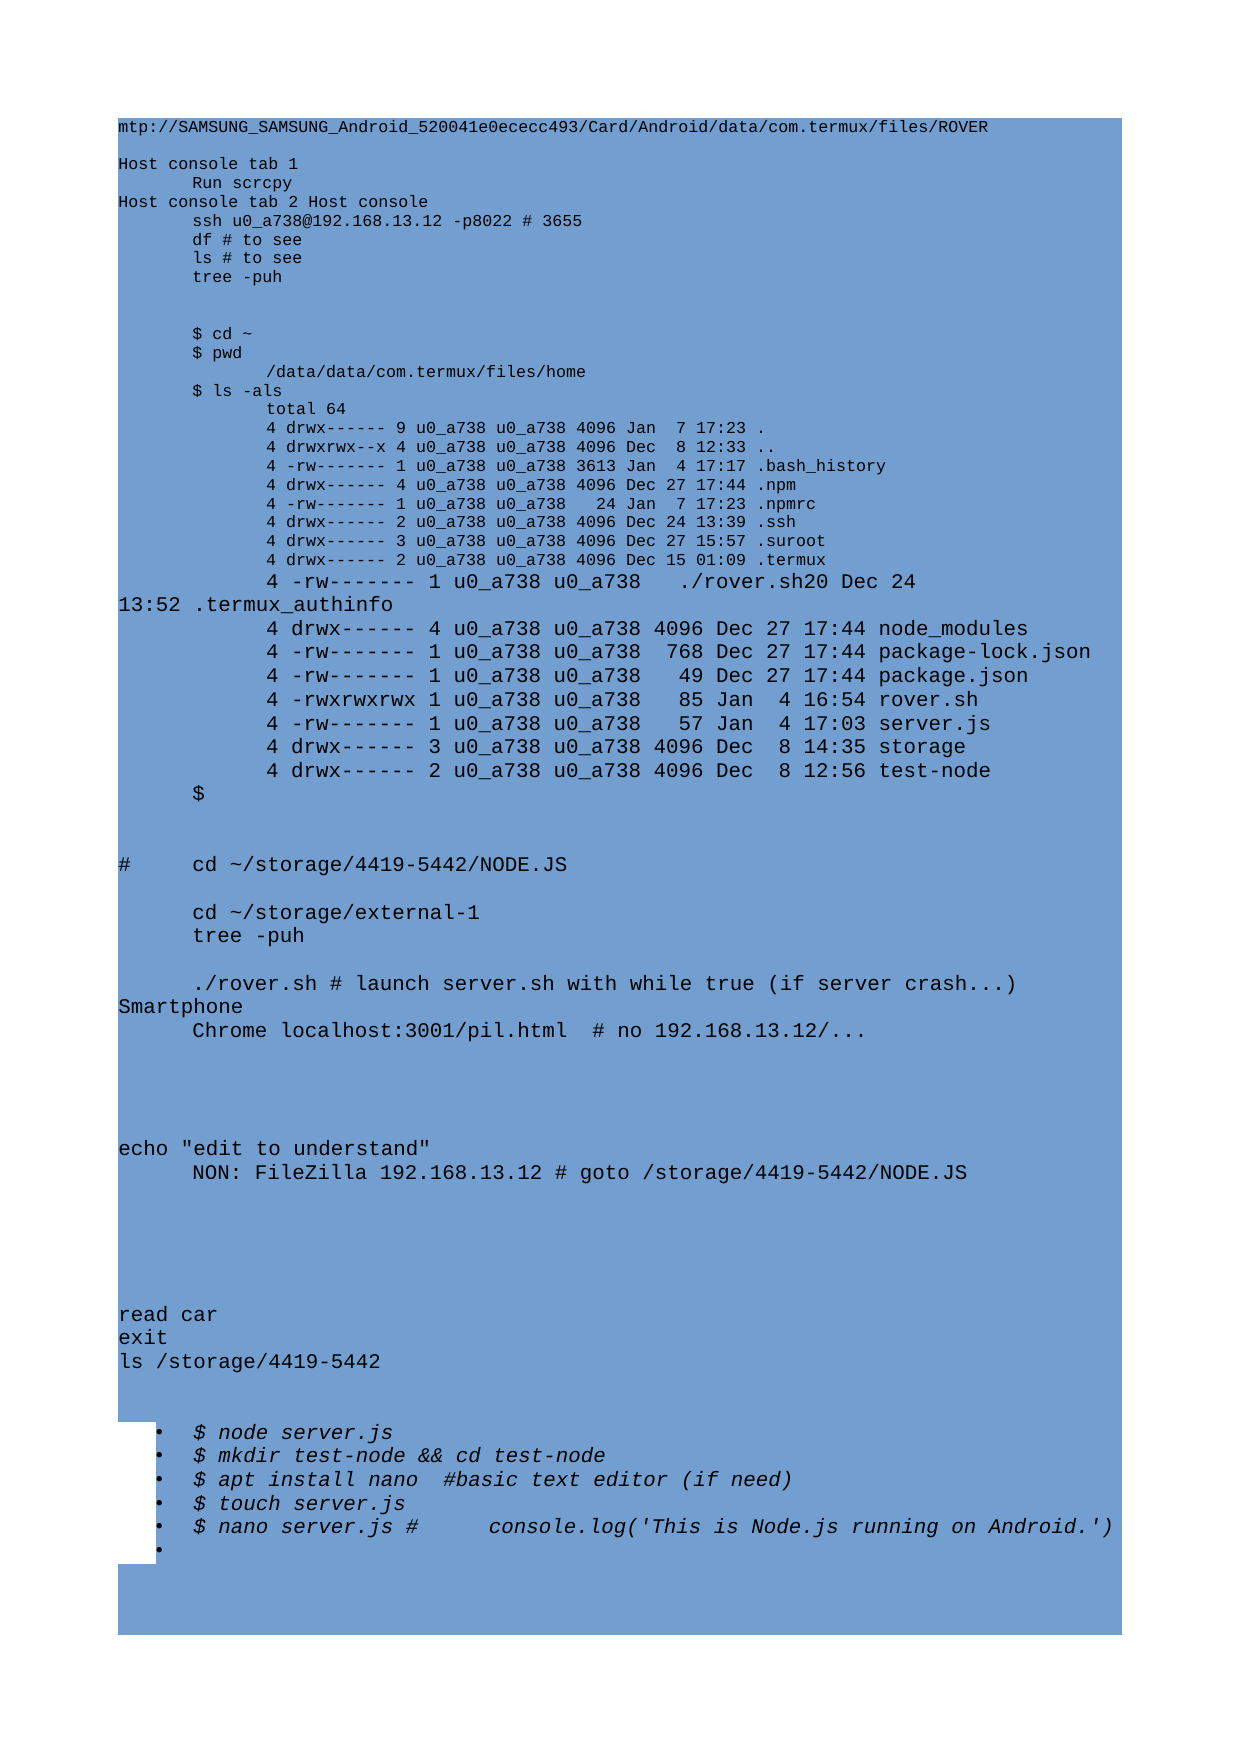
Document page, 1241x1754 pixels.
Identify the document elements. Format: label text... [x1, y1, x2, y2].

text NON: FileZilla 192.168.13.12 # goto /storage/4419-5442/NODE.JS [118, 1162, 1122, 1185]
text Host console tab 1 [118, 156, 1122, 175]
text df # to see [118, 231, 1122, 250]
text read car [118, 1304, 1122, 1327]
list $ node server.js [156, 1422, 1122, 1446]
text ls # to see [118, 250, 1122, 269]
text total 64 [118, 401, 1122, 420]
text $ ls -als [118, 382, 1122, 401]
text 4 drwx------ 3 u0_a738 u0_a738 4096 Dec 8 14:35 storage [118, 736, 1122, 760]
text $ pwd [118, 344, 1122, 363]
text mtp://SAMSUNG_SAMSUNG_Android_520041e0ececc493/Card/Android/data/com.termux/files/ROVER [118, 118, 1122, 137]
text Chrome localhost:3001/pil.html # no 192.168.13.12/... [118, 1020, 1122, 1043]
text $ cd ~ [118, 326, 1122, 344]
text 4 -rw------- 1 u0_a738 u0_a738 57 Jan 4 17:03 server.js [118, 712, 1122, 736]
text 4 drwx------ 2 u0_a738 u0_a738 4096 Dec 8 12:56 test-node [118, 760, 1122, 783]
text 4 drwx------ 4 u0_a738 u0_a738 4096 Dec 27 17:44 .npm [118, 476, 1122, 495]
list $ mkdir test-node && cd test-node [156, 1446, 1122, 1469]
text cd ~/storage/external-1 [118, 902, 1122, 925]
text tree -puh [118, 925, 1122, 949]
text 4 drwx------ 9 u0_a738 u0_a738 4096 Jan 7 17:23 . [118, 420, 1122, 439]
text ls /storage/4419-5442 [118, 1351, 1122, 1374]
text tree -puh [118, 269, 1122, 288]
text 4 -rwxrwxrwx 1 u0_a738 u0_a738 85 Jan 4 16:54 rover.sh [118, 689, 1122, 712]
text 4 -rw------- 1 u0_a738 u0_a738 ./rover.sh20 Dec 24 13:52 .termux_authinfo [118, 571, 1122, 618]
text 4 -rw------- 1 u0_a738 u0_a738 3613 Jan 4 17:17 .bash_history [118, 457, 1122, 476]
list $ nano server.js # console.log('This is Node.js running on Android.') [156, 1516, 1122, 1540]
text 4 -rw------- 1 u0_a738 u0_a738 24 Jan 7 17:23 .npmrc [118, 495, 1122, 514]
text ./rover.sh # launch server.sh with while true (if server crash...) [118, 973, 1122, 996]
text 4 drwx------ 2 u0_a738 u0_a738 4096 Dec 24 13:39 .ssh [118, 514, 1122, 533]
text 4 drwx------ 2 u0_a738 u0_a738 4096 Dec 15 01:09 .termux [118, 552, 1122, 571]
list $ apt install nano #basic text editor (if need) [156, 1469, 1122, 1493]
text 4 drwx------ 3 u0_a738 u0_a738 4096 Dec 27 15:57 .suroot [118, 533, 1122, 552]
text 4 drwx------ 4 u0_a738 u0_a738 4096 Dec 27 17:44 node_modules [118, 618, 1122, 642]
text Host console tab 2 Host console [118, 193, 1122, 212]
text Run scrcpy [118, 175, 1122, 193]
text echo "edit to understand" [118, 1138, 1122, 1162]
text exit [118, 1327, 1122, 1351]
text Smartphone [118, 996, 1122, 1020]
text ssh u0_a738@192.168.13.12 -p8022 # 3655 [118, 212, 1122, 231]
text 4 drwxrwx--x 4 u0_a738 u0_a738 4096 Dec 8 12:33 .. [118, 439, 1122, 457]
text # cd ~/storage/4419-5442/NODE.JS [118, 854, 1122, 878]
list $ touch server.js [156, 1493, 1122, 1516]
text $ [118, 783, 1122, 807]
text /data/data/com.termux/files/home [118, 363, 1122, 382]
text 4 -rw------- 1 u0_a738 u0_a738 49 Dec 27 17:44 package.json [118, 665, 1122, 689]
text 4 -rw------- 1 u0_a738 u0_a738 768 Dec 27 17:44 package-lock.json [118, 642, 1122, 665]
